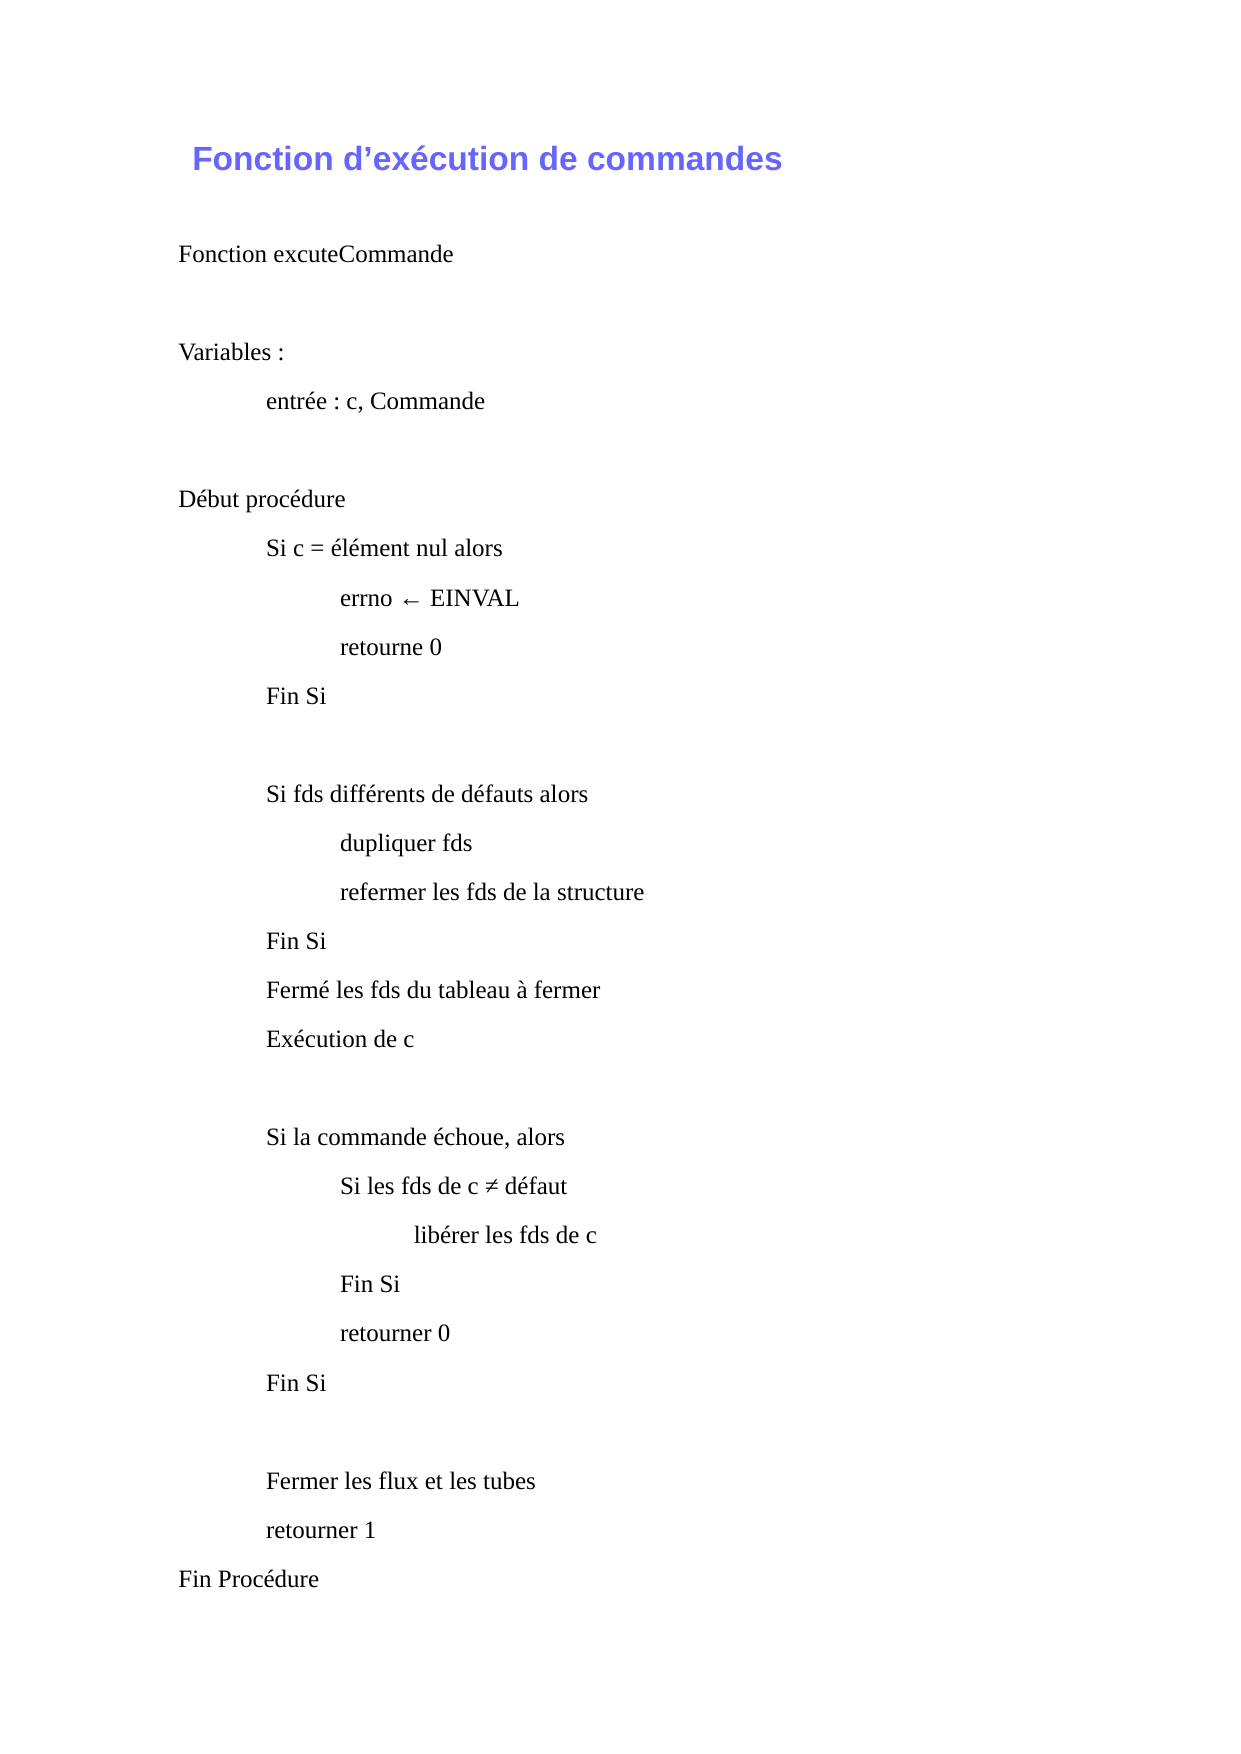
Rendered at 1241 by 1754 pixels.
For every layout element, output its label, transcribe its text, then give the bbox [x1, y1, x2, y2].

text Fin Si [118, 1269, 1122, 1298]
text Fermé les fds du tableau à fermer [118, 975, 1122, 1004]
text Si les fds de c ≠ défaut [118, 1171, 1122, 1200]
text Exécution de c [118, 1024, 1122, 1053]
text Si c = élément nul alors [118, 533, 1122, 562]
text Fin Si [118, 681, 1122, 709]
subtitle Fonction d’exécution de commandes [118, 139, 1122, 178]
text libérer les fds de c [118, 1220, 1122, 1249]
text retourner 1 [118, 1515, 1122, 1543]
text Fin Procédure [118, 1564, 1122, 1593]
text retourne 0 [118, 632, 1122, 660]
text Fonction excuteCommande [118, 239, 1122, 268]
text entrée : c, Commande [118, 386, 1122, 415]
text refermer les fds de la structure [118, 877, 1122, 906]
text retourner 0 [118, 1318, 1122, 1347]
text Fin Si [118, 1368, 1122, 1396]
text Début procédure [118, 484, 1122, 513]
text Variables : [118, 337, 1122, 366]
text Si la commande échoue, alors [118, 1122, 1122, 1151]
text Si fds différents de défauts alors [118, 779, 1122, 808]
text errno ← EINVAL [118, 583, 1122, 611]
text Fermer les flux et les tubes [118, 1466, 1122, 1494]
text Fin Si [118, 926, 1122, 955]
text dupliquer fds [118, 828, 1122, 857]
